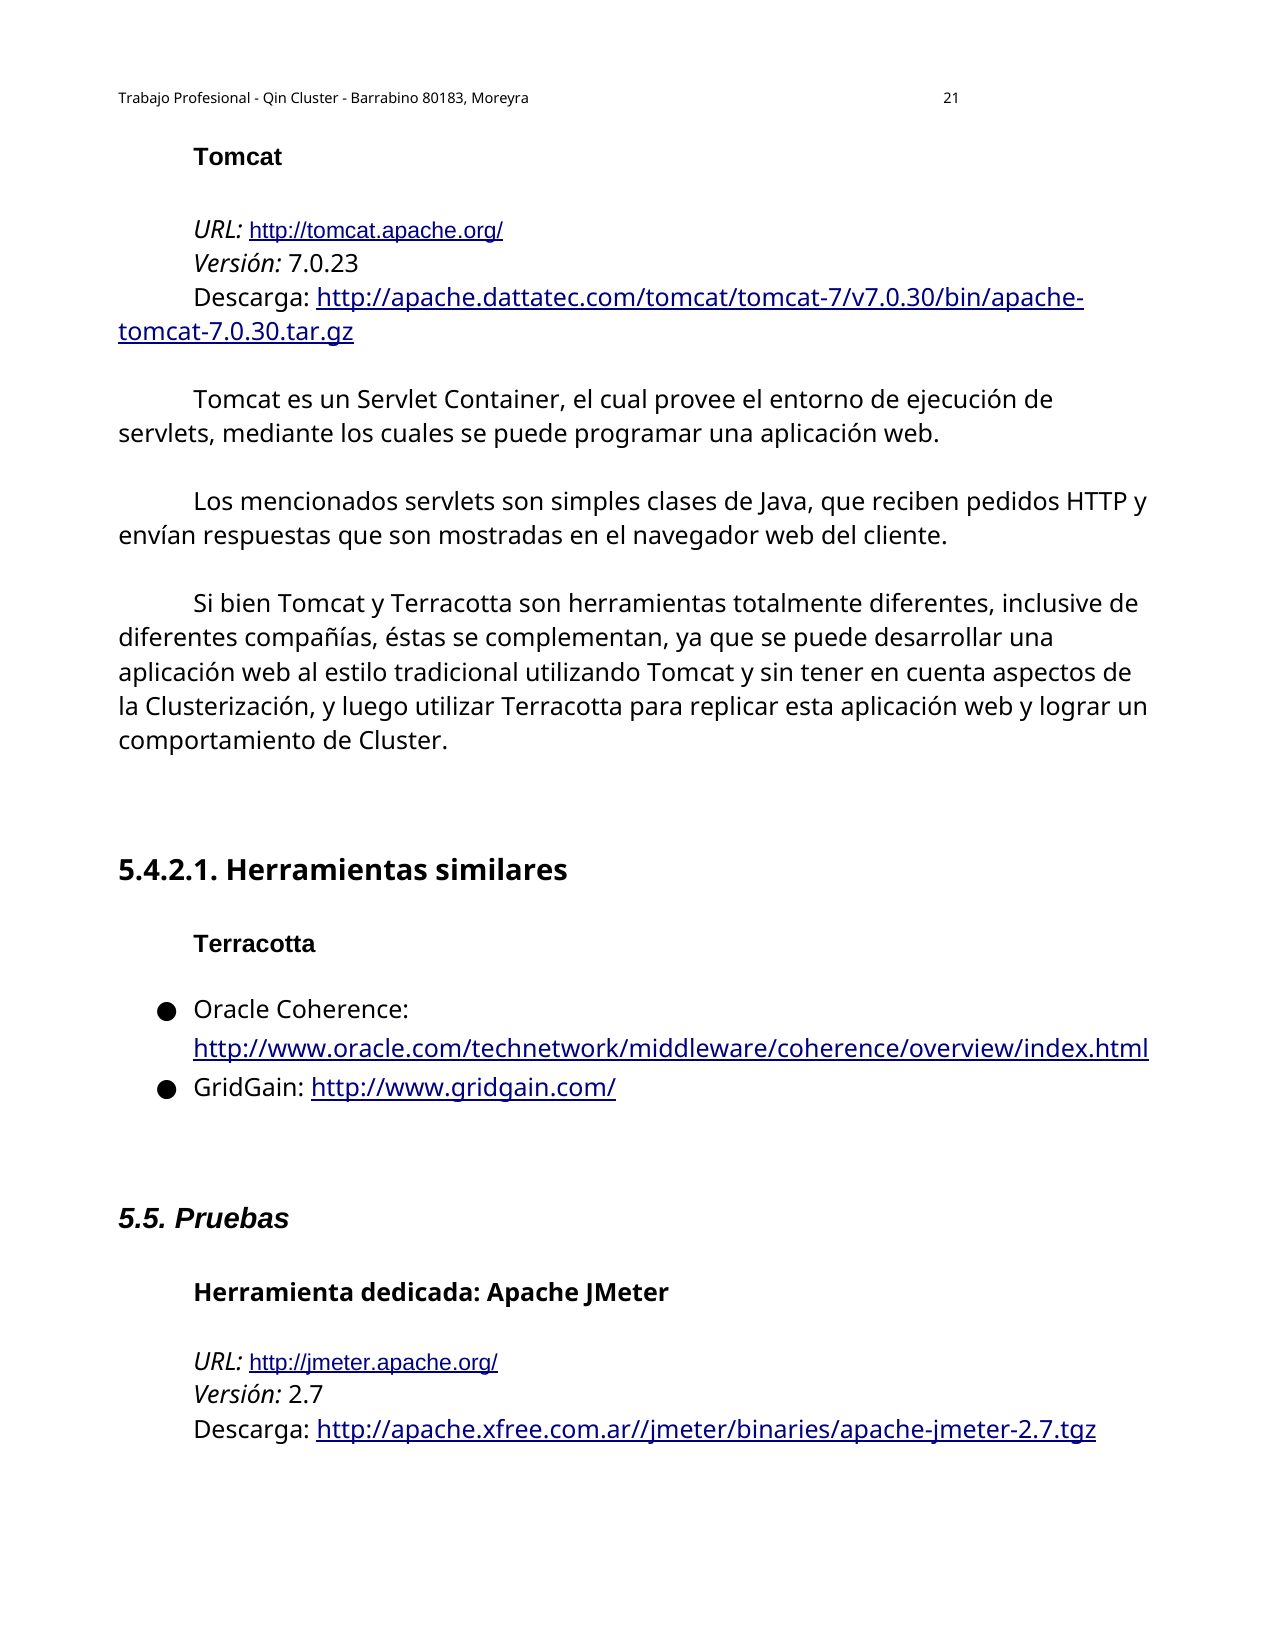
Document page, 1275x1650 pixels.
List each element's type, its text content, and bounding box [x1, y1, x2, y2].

text Herramienta dedicada: Apache JMeter [118, 1275, 1157, 1309]
text Terracotta [118, 929, 1157, 957]
text Tomcat es un Servlet Container, el cual provee el entorno de ejecución de servlets, mediante los cuales se puede programar una aplicación web. [118, 382, 1157, 450]
subtitle 5.5. Pruebas [118, 1202, 1157, 1235]
title Tomcat [118, 143, 1157, 171]
text Descarga: http://apache.xfree.com.ar//jmeter/binaries/apache-jmeter-2.7.tgz [118, 1411, 1157, 1445]
text Versión: 7.0.23 [118, 245, 1157, 279]
subtitle 5.4.2.1. Herramientas similares [118, 849, 1157, 889]
list Oracle Coherence: http://www.oracle.com/technetwork/middleware/coherence/overview/index.html [156, 991, 1157, 1065]
text Si bien Tomcat y Terracotta son herramientas totalmente diferentes, inclusive de diferentes compañías, éstas se complementan, ya que se puede desarrollar una aplicación web al estilo tradicional utilizando Tomcat y sin tener en cuenta aspectos de la Clusterización, y luego utilizar Terracotta para replicar esta aplicación web y lograr un comportamiento de Cluster. [118, 586, 1157, 756]
text Descarga: http://apache.dattatec.com/tomcat/tomcat-7/v7.0.30/bin/apache-tomcat-7.0.30.tar.gz [118, 279, 1157, 348]
text URL: http://jmeter.apache.org/ [118, 1343, 1157, 1377]
list GridGain: http://www.gridgain.com/ [156, 1070, 1157, 1104]
text Versión: 2.7 [118, 1377, 1157, 1411]
text Los mencionados servlets son simples clases de Java, que reciben pedidos HTTP y envían respuestas que son mostradas en el navegador web del cliente. [118, 484, 1157, 552]
text URL: http://tomcat.apache.org/ [118, 211, 1157, 245]
